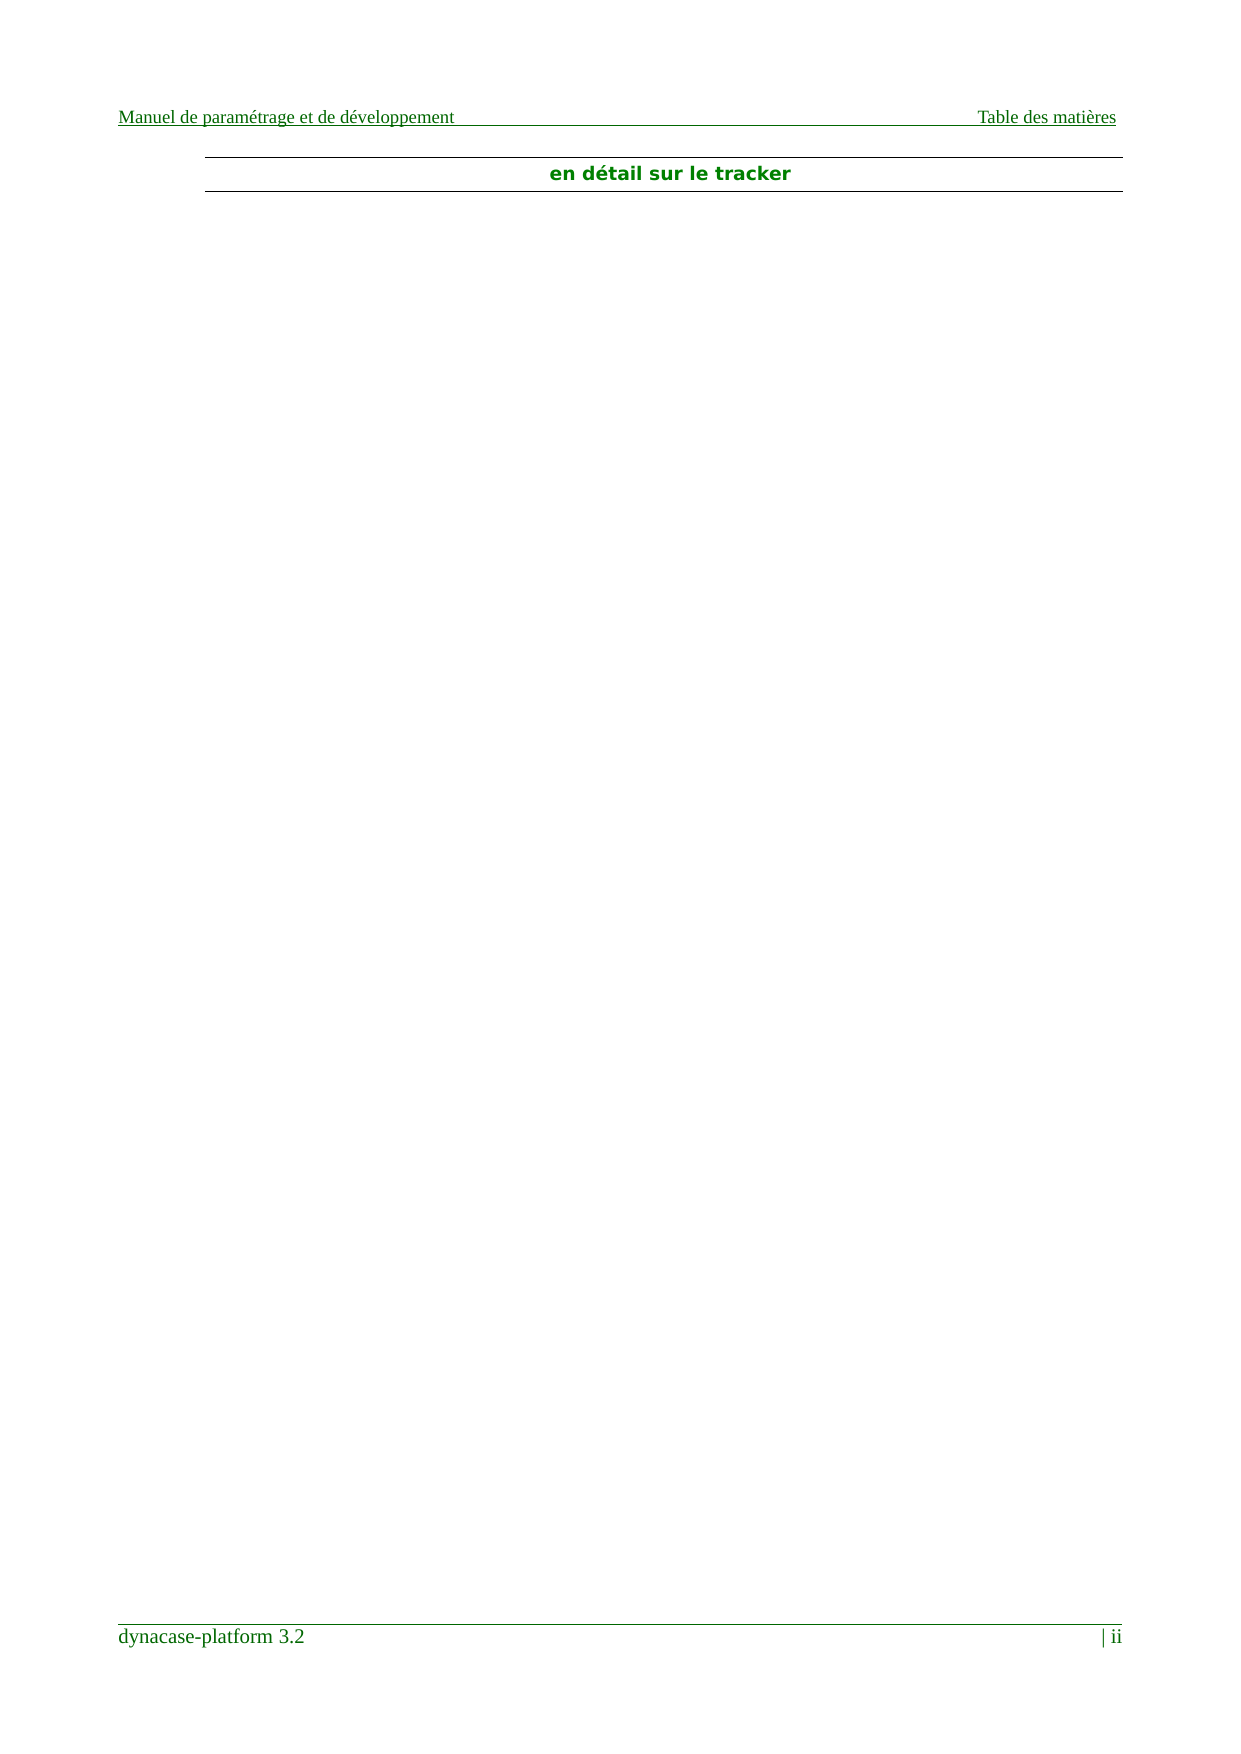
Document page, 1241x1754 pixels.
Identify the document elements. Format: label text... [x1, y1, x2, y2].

table_cell [205, 158, 322, 191]
table_cell en détail sur le tracker [544, 158, 1123, 191]
table_cell [322, 158, 544, 191]
